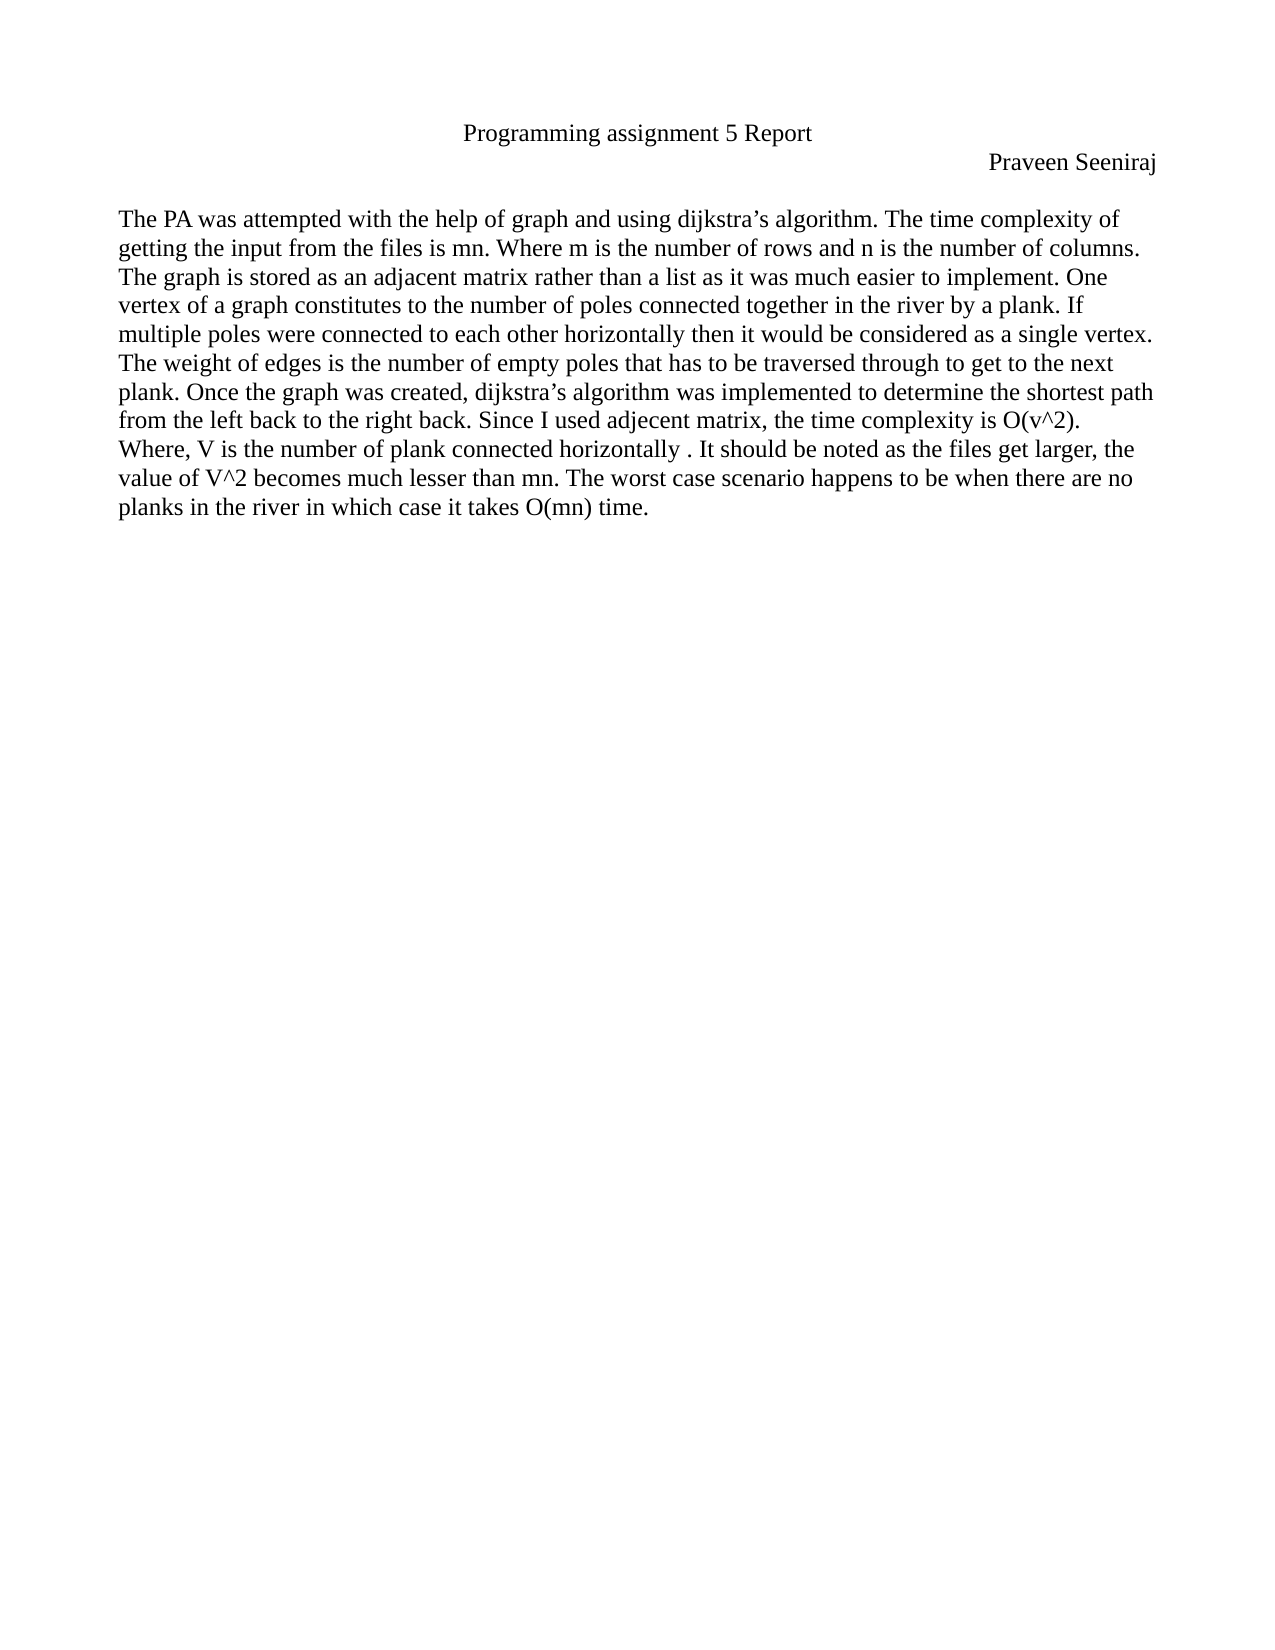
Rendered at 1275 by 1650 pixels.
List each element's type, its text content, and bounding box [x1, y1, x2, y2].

text Praveen Seeniraj [118, 147, 1157, 176]
text The PA was attempted with the help of graph and using dijkstra’s algorithm. The time complexity of getting the input from the files is mn. Where m is the number of rows and n is the number of columns. The graph is stored as an adjacent matrix rather than a list as it was much easier to implement. One vertex of a graph constitutes to the number of poles connected together in the river by a plank. If multiple poles were connected to each other horizontally then it would be considered as a single vertex. The weight of edges is the number of empty poles that has to be traversed through to get to the next plank. Once the graph was created, dijkstra’s algorithm was implemented to determine the shortest path from the left back to the right back. Since I used adjecent matrix, the time complexity is O(v^2). Where, V is the number of plank connected horizontally . It should be noted as the files get larger, the value of V^2 becomes much lesser than mn. The worst case scenario happens to be when there are no planks in the river in which case it takes O(mn) time. [118, 204, 1157, 521]
text Programming assignment 5 Report [118, 118, 1157, 147]
